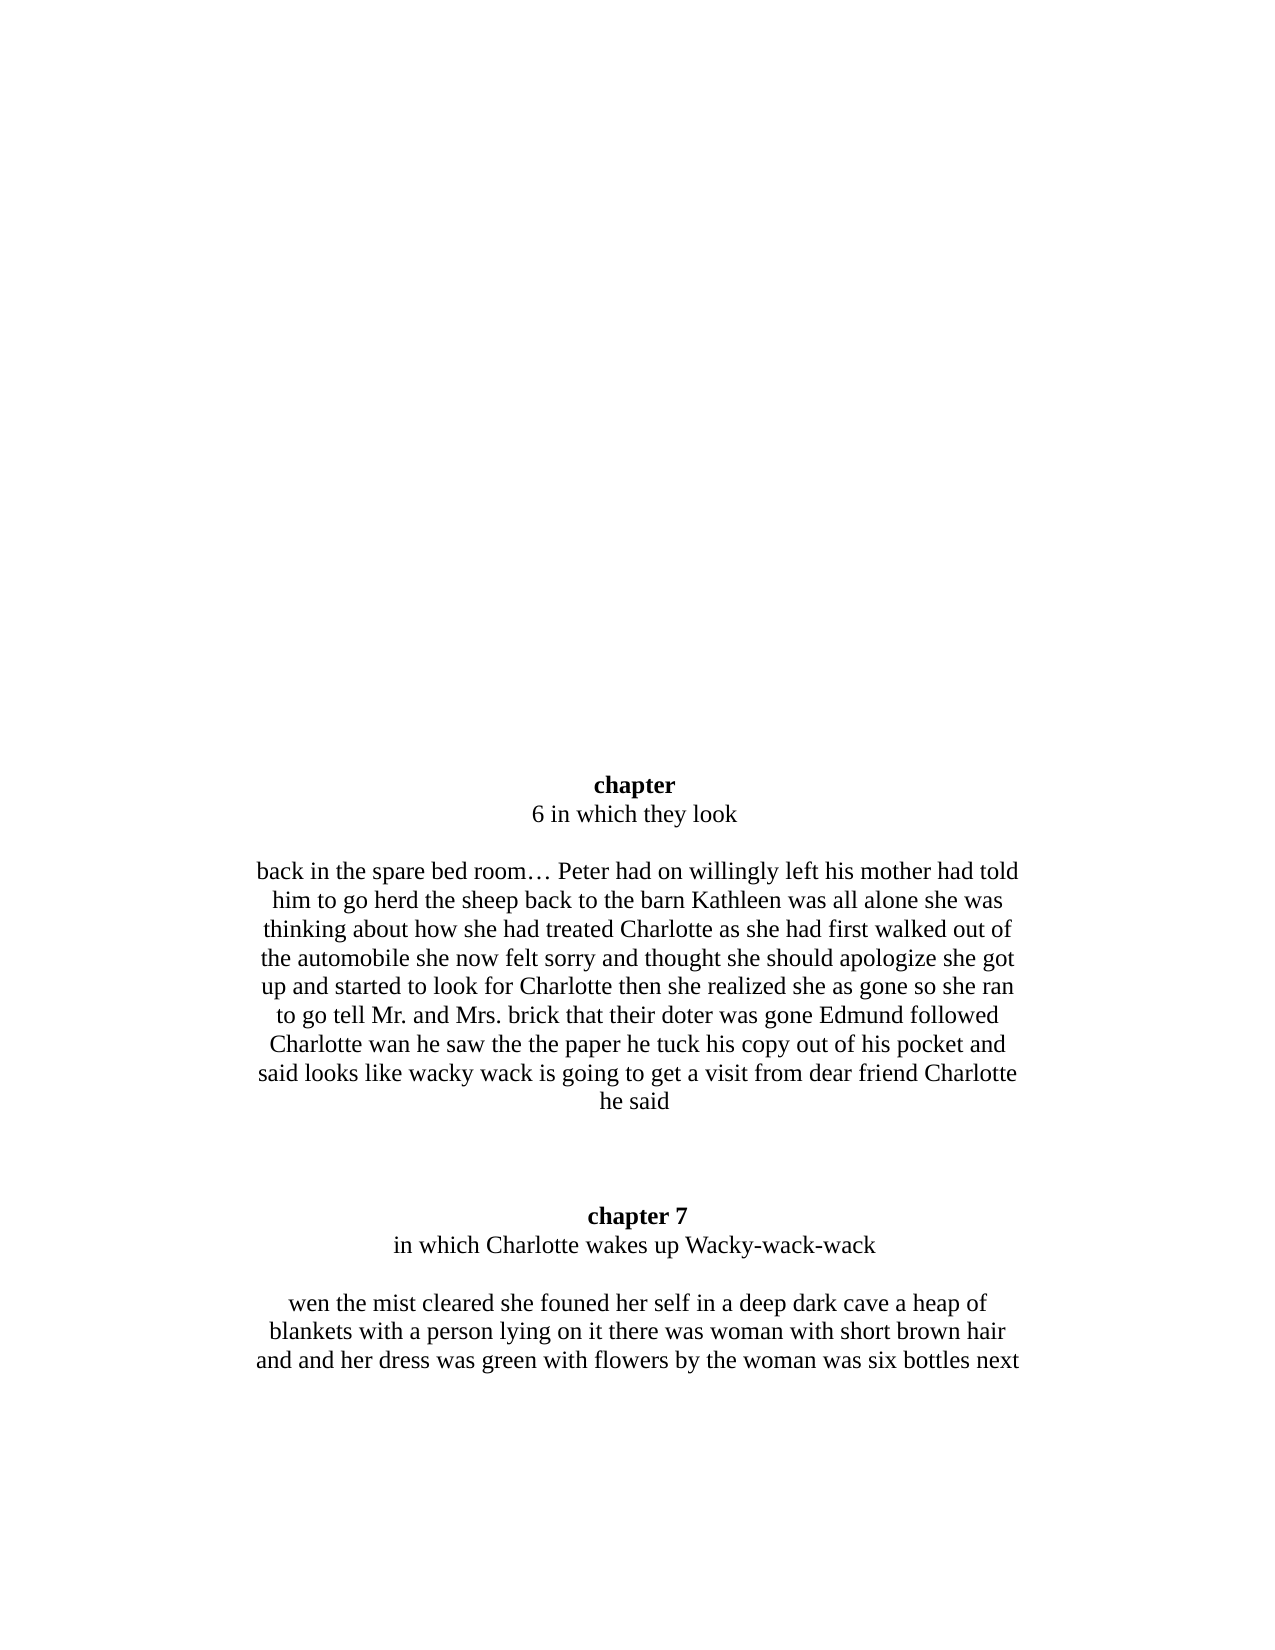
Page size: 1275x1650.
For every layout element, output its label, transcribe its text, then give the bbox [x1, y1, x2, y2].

text wen the mist cleared she founed her self in a deep dark cave a heap of blankets with a person lying on it there was woman with short brown hair and and her dress was green with flowers by the woman was six bottles next [252, 1288, 1023, 1374]
text chapter 7 [252, 1201, 1023, 1230]
text back in the spare bed room… Peter had on willingly left his mother had told him to go herd the sheep back to the barn Kathleen was all alone she was thinking about how she had treated Charlotte as she had first walked out of the automobile she now felt sorry and thought she should apologize she got up and started to look for Charlotte then she realized she as gone so she ran to go tell Mr. and Mrs. brick that their doter was gone Edmund followed Charlotte wan he saw the the paper he tuck his copy out of his pocket and said looks like wacky wack is going to get a visit from dear friend Charlotte he said [252, 856, 1023, 1115]
text in which Charlotte wakes up Wacky-wack-wack [252, 1230, 1023, 1259]
text 6 in which they look [252, 799, 1023, 828]
text chapter [252, 770, 1023, 799]
